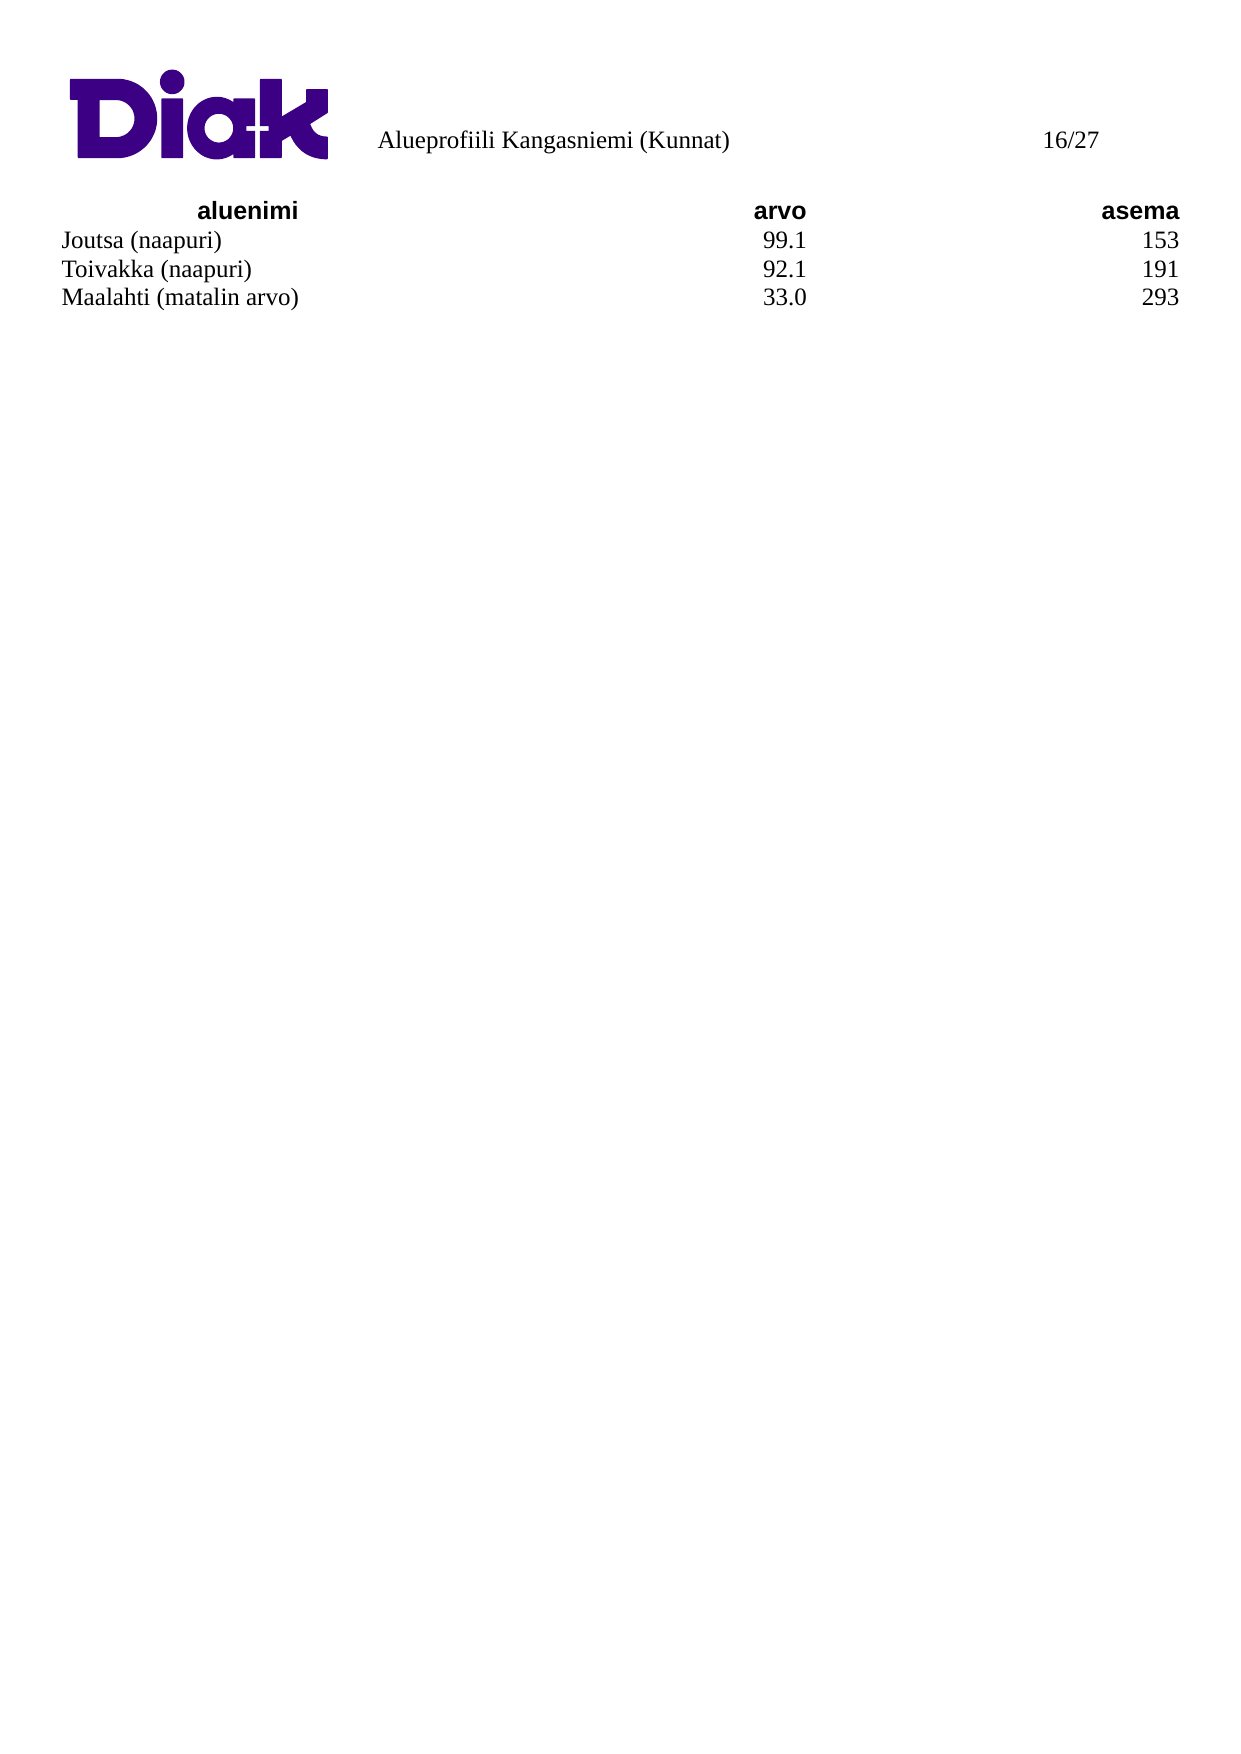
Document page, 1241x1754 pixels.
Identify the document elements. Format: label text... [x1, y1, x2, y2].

table_header arvo [434, 196, 806, 225]
table_cell Toivakka (naapuri) [61, 254, 434, 282]
table_header aluenimi [61, 196, 434, 225]
table_cell 153 [806, 225, 1179, 254]
table_header asema [806, 196, 1179, 225]
table_cell 191 [806, 254, 1179, 282]
table_cell Maalahti (matalin arvo) [61, 283, 434, 311]
table_cell Joutsa (naapuri) [61, 225, 434, 254]
table_cell 92.1 [434, 254, 806, 282]
table_cell 99.1 [434, 225, 806, 254]
table_cell 293 [806, 283, 1179, 311]
table_cell 33.0 [434, 283, 806, 311]
